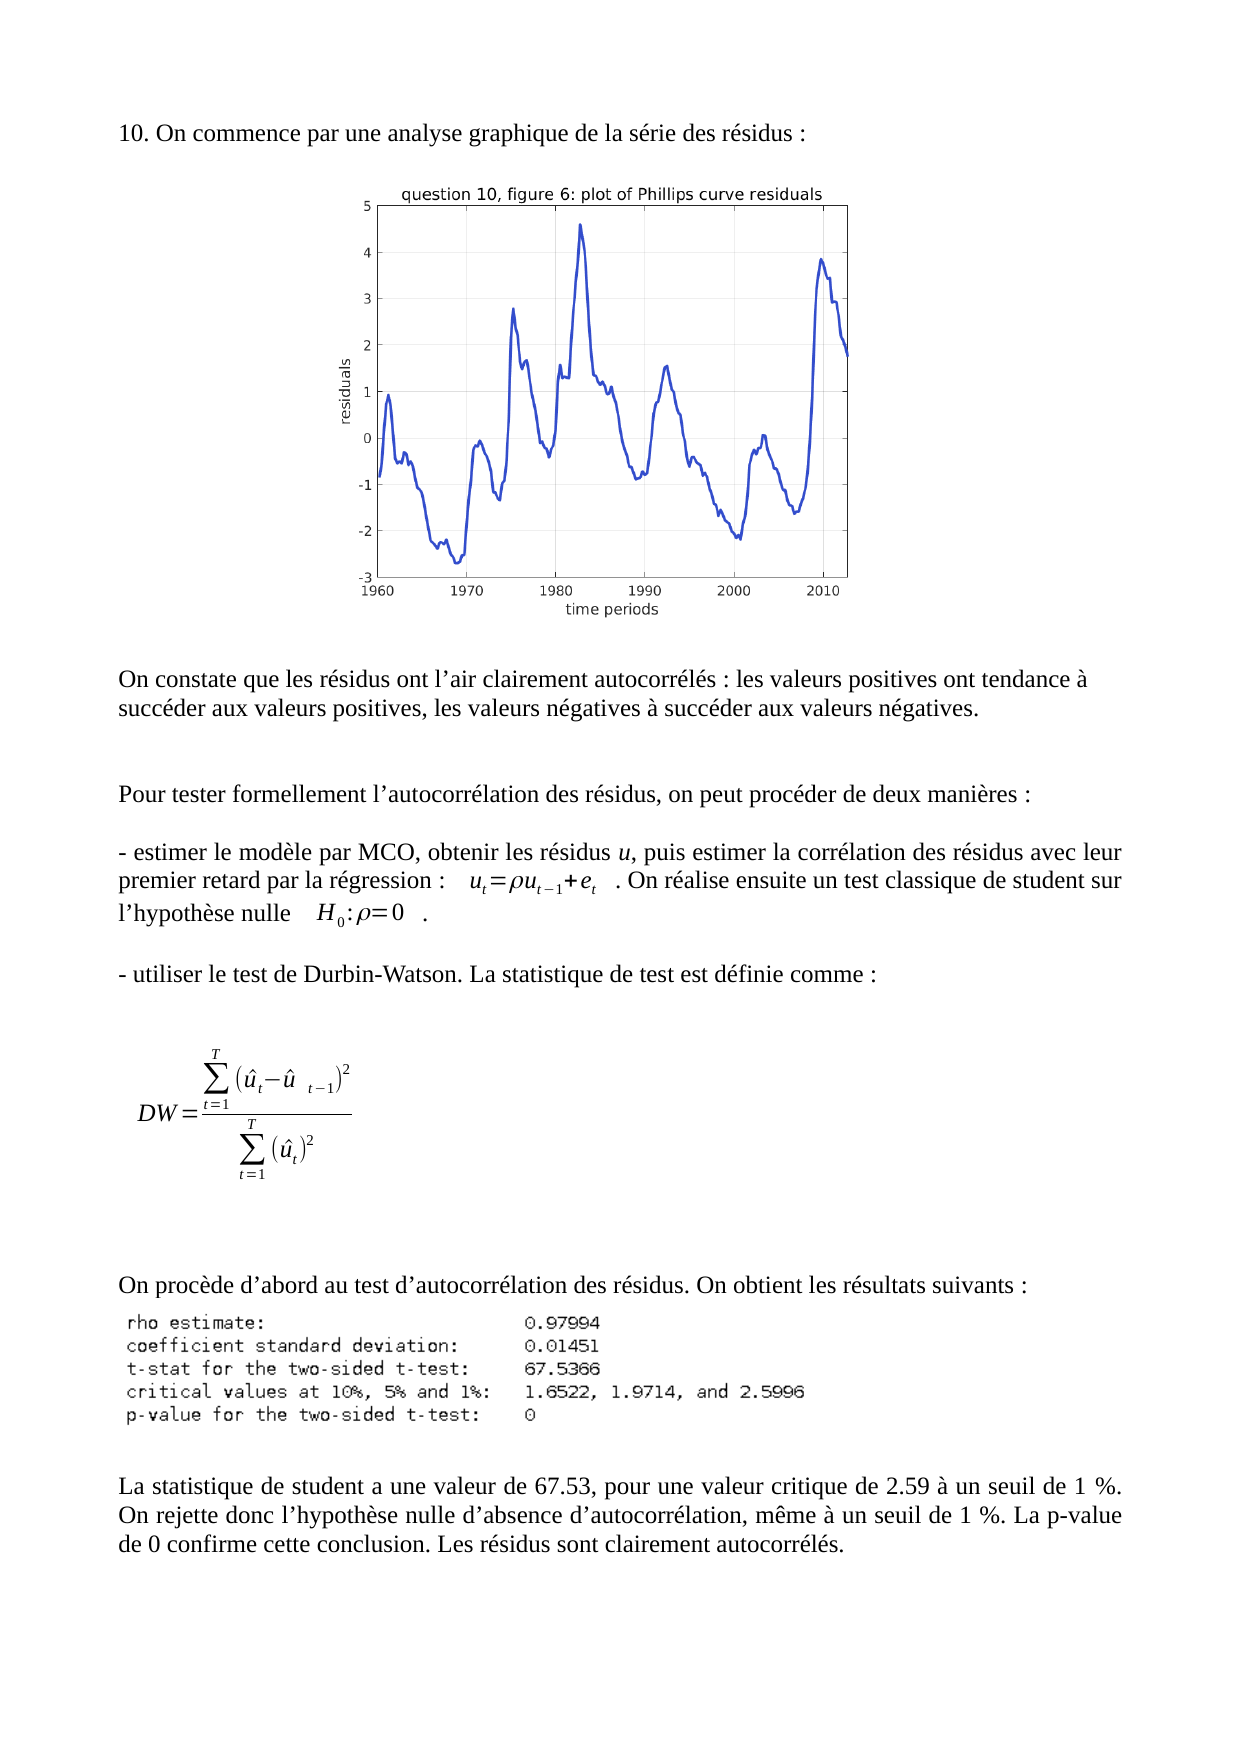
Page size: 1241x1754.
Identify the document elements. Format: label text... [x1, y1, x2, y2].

text Pour tester formellement l’autocorrélation des résidus, on peut procéder de deux manières : [118, 779, 1122, 808]
text La statistique de student a une valeur de 67.53, pour une valeur critique de 2.59 à un seuil de 1 %. On rejette donc l’hypothèse nulle d’absence d’autocorrélation, même à un seuil de 1 %. La p-value de 0 confirme cette conclusion. Les résidus sont clairement autocorrélés. [118, 1471, 1122, 1557]
text 10. On commence par une analyse graphique de la série des résidus : [118, 118, 1122, 147]
text On procède d’abord au test d’autocorrélation des résidus. On obtient les résultats suivants : [118, 1270, 1122, 1299]
picture [121, 1298, 851, 1444]
picture [298, 172, 905, 627]
text - estimer le modèle par MCO, obtenir les résidus u, puis estimer la corrélation des résidus avec leur premier retard par la régression : . On réalise ensuite un test classique de student sur l’hypothèse nulle . [118, 837, 1122, 930]
text - utiliser le test de Durbin-Watson. La statistique de test est définie comme : [118, 959, 1122, 988]
text On constate que les résidus ont l’air clairement autocorrélés : les valeurs positives ont tendance à succéder aux valeurs positives, les valeurs négatives à succéder aux valeurs négatives. [118, 664, 1122, 722]
